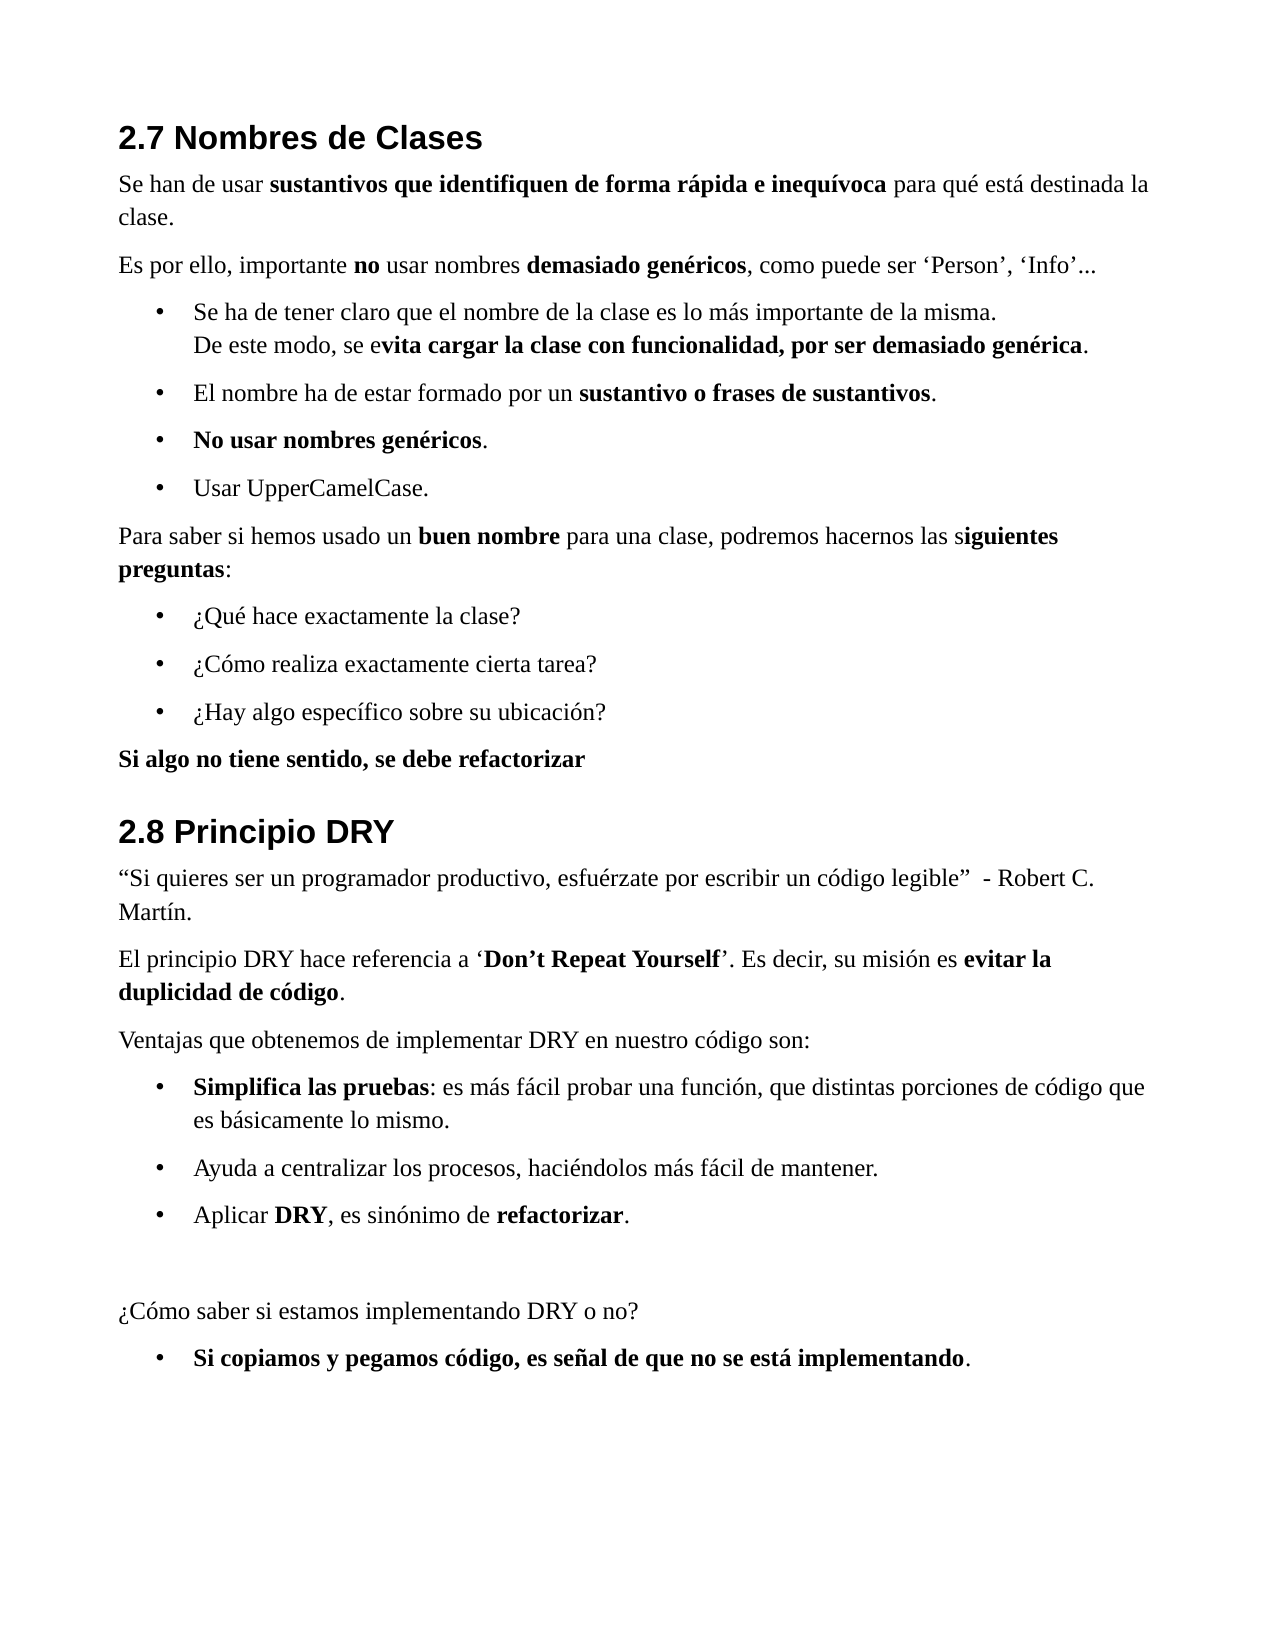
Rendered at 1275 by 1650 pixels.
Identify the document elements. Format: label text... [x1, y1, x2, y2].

text El principio DRY hace referencia a ‘Don’t Repeat Yourself’. Es decir, su misión es evitar la duplicidad de código. [118, 944, 1157, 1006]
list Aplicar DRY, es sinónimo de refactorizar. [156, 1201, 1157, 1229]
list Ayuda a centralizar los procesos, haciéndolos más fácil de mantener. [156, 1153, 1157, 1182]
text Se han de usar sustantivos que identifiquen de forma rápida e inequívoca para qué está destinada la clase. [118, 169, 1157, 231]
subtitle 2.7 Nombres de Clases [118, 118, 1157, 157]
list Si copiamos y pegamos código, es señal de que no se está implementando. [156, 1343, 1157, 1372]
text Es por ello, importante no usar nombres demasiado genéricos, como puede ser ‘Person’, ‘Info’... [118, 250, 1157, 278]
list ¿Hay algo específico sobre su ubicación? [156, 697, 1157, 725]
list ¿Cómo realiza exactamente cierta tarea? [156, 649, 1157, 678]
subtitle 2.8 Principio DRY [118, 813, 1157, 851]
text Ventajas que obtenemos de implementar DRY en nuestro código son: [118, 1025, 1157, 1053]
text Para saber si hemos usado un buen nombre para una clase, podremos hacernos las siguientes preguntas: [118, 521, 1157, 582]
list ¿Qué hace exactamente la clase? [156, 601, 1157, 630]
list El nombre ha de estar formado por un sustantivo o frases de sustantivos. [156, 378, 1157, 407]
list Simplifica las pruebas: es más fácil probar una función, que distintas porciones de código que es básicamente lo mismo. [156, 1072, 1157, 1134]
list Se ha de tener claro que el nombre de la clase es lo más importante de la misma. De este modo, se evita cargar la clase con funcionalidad, por ser demasiado genérica. [156, 297, 1157, 359]
list No usar nombres genéricos. [156, 426, 1157, 454]
text “Si quieres ser un programador productivo, esfuérzate por escribir un código legible” - Robert C. Martín. [118, 863, 1157, 925]
text ¿Cómo saber si estamos implementando DRY o no? [118, 1296, 1157, 1324]
text Si algo no tiene sentido, se debe refactorizar [118, 744, 1157, 773]
list Usar UpperCamelCase. [156, 473, 1157, 502]
